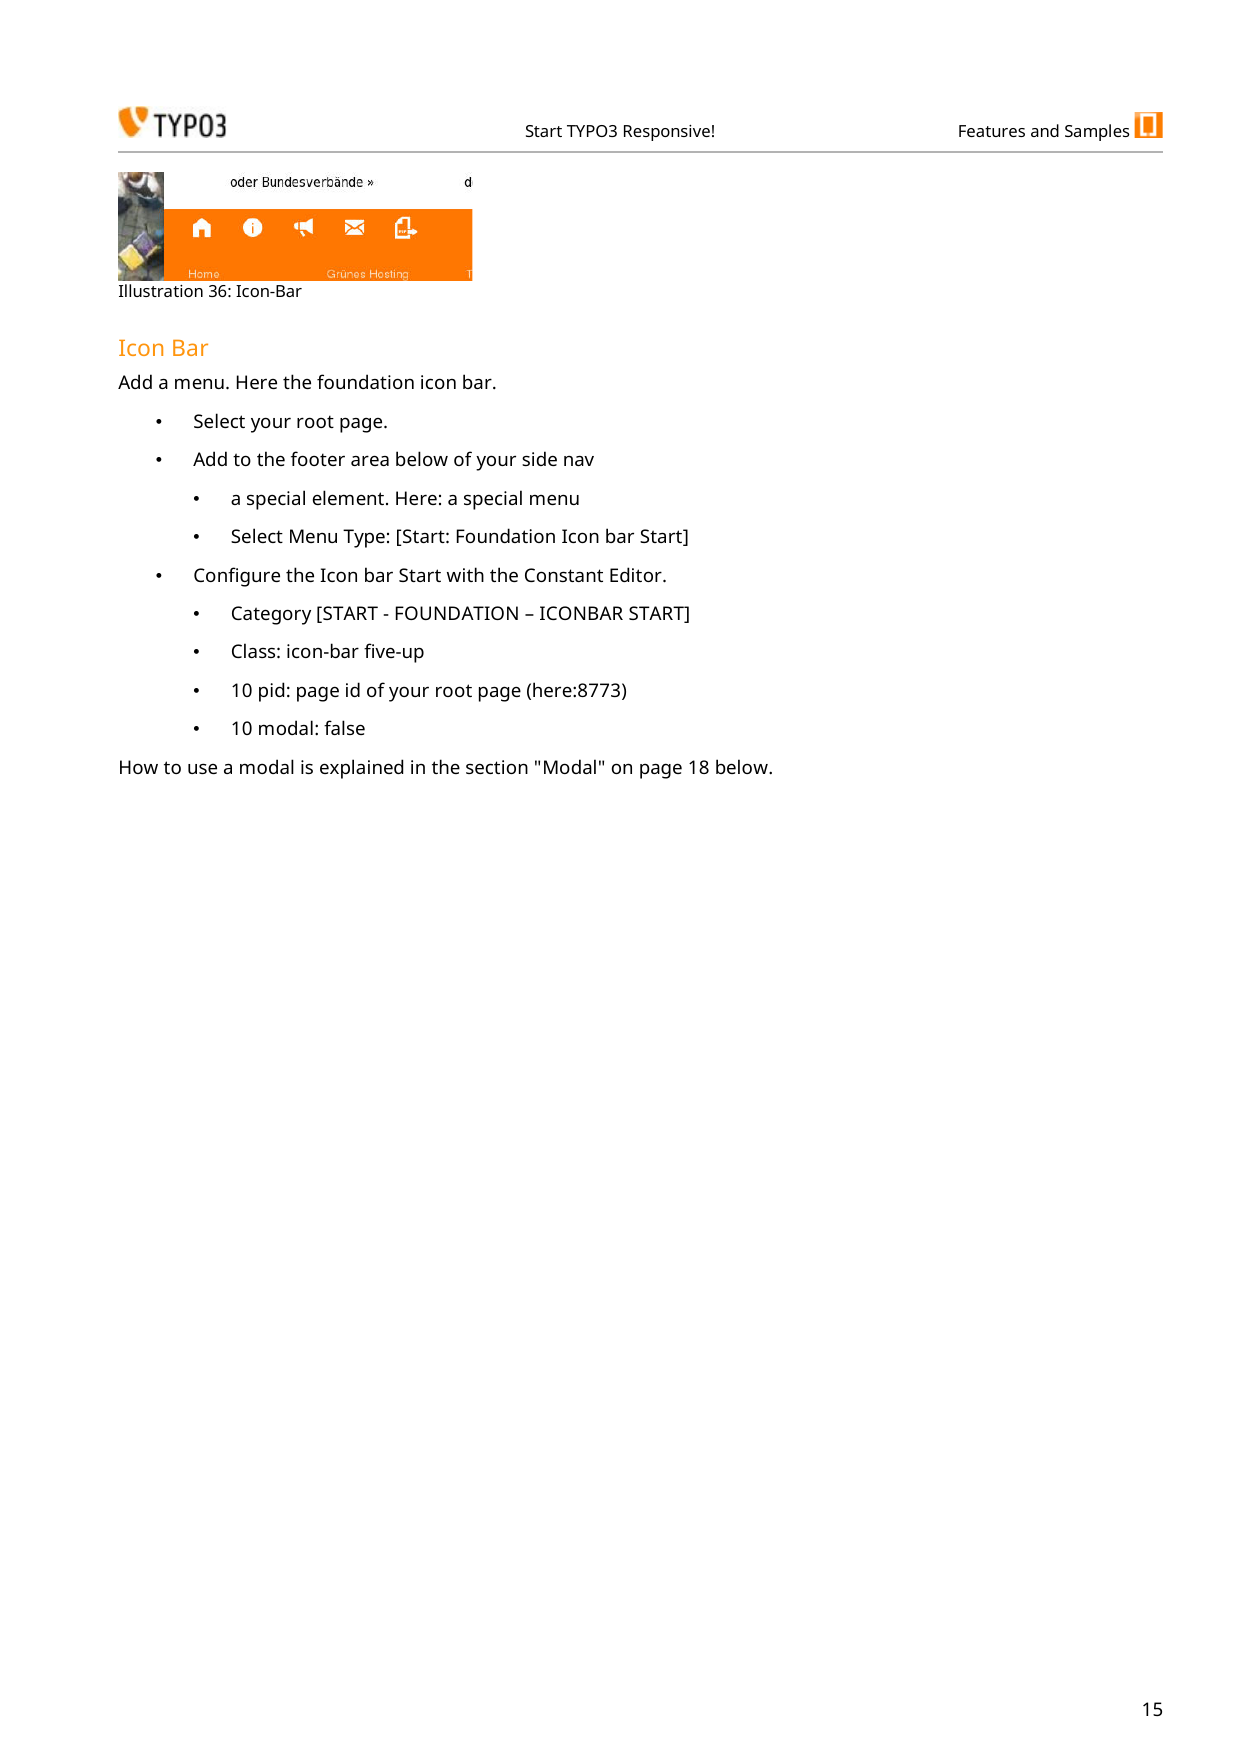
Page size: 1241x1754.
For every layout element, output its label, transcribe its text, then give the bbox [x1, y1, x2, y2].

list Add to the footer area below of your side nav [156, 446, 1163, 472]
picture [1134, 112, 1163, 138]
list a special element. Here: a special menu [193, 484, 1163, 511]
subtitle Icon Bar [118, 332, 1163, 363]
text How to use a modal is explained in the section "Modal" on page 16 below. [118, 754, 1163, 780]
list Category [START - FOUNDATION – ICONBAR START] [193, 600, 1163, 626]
text Illustration 36: Icon-Bar [118, 281, 472, 303]
list 10 modal: false [193, 715, 1163, 741]
list Configure the Icon bar Start with the Constant Editor. [156, 561, 1163, 587]
picture [118, 172, 473, 281]
picture [118, 106, 227, 138]
list Select your root page. [156, 408, 1163, 434]
list 10 pid: page id of your root page (here:8773) [193, 677, 1163, 703]
text Add a menu. Here the foundation icon bar. [118, 369, 1163, 395]
list Class: icon-bar five-up [193, 638, 1163, 664]
list Select Menu Type: [Start: Foundation Icon bar Start] [193, 523, 1163, 549]
